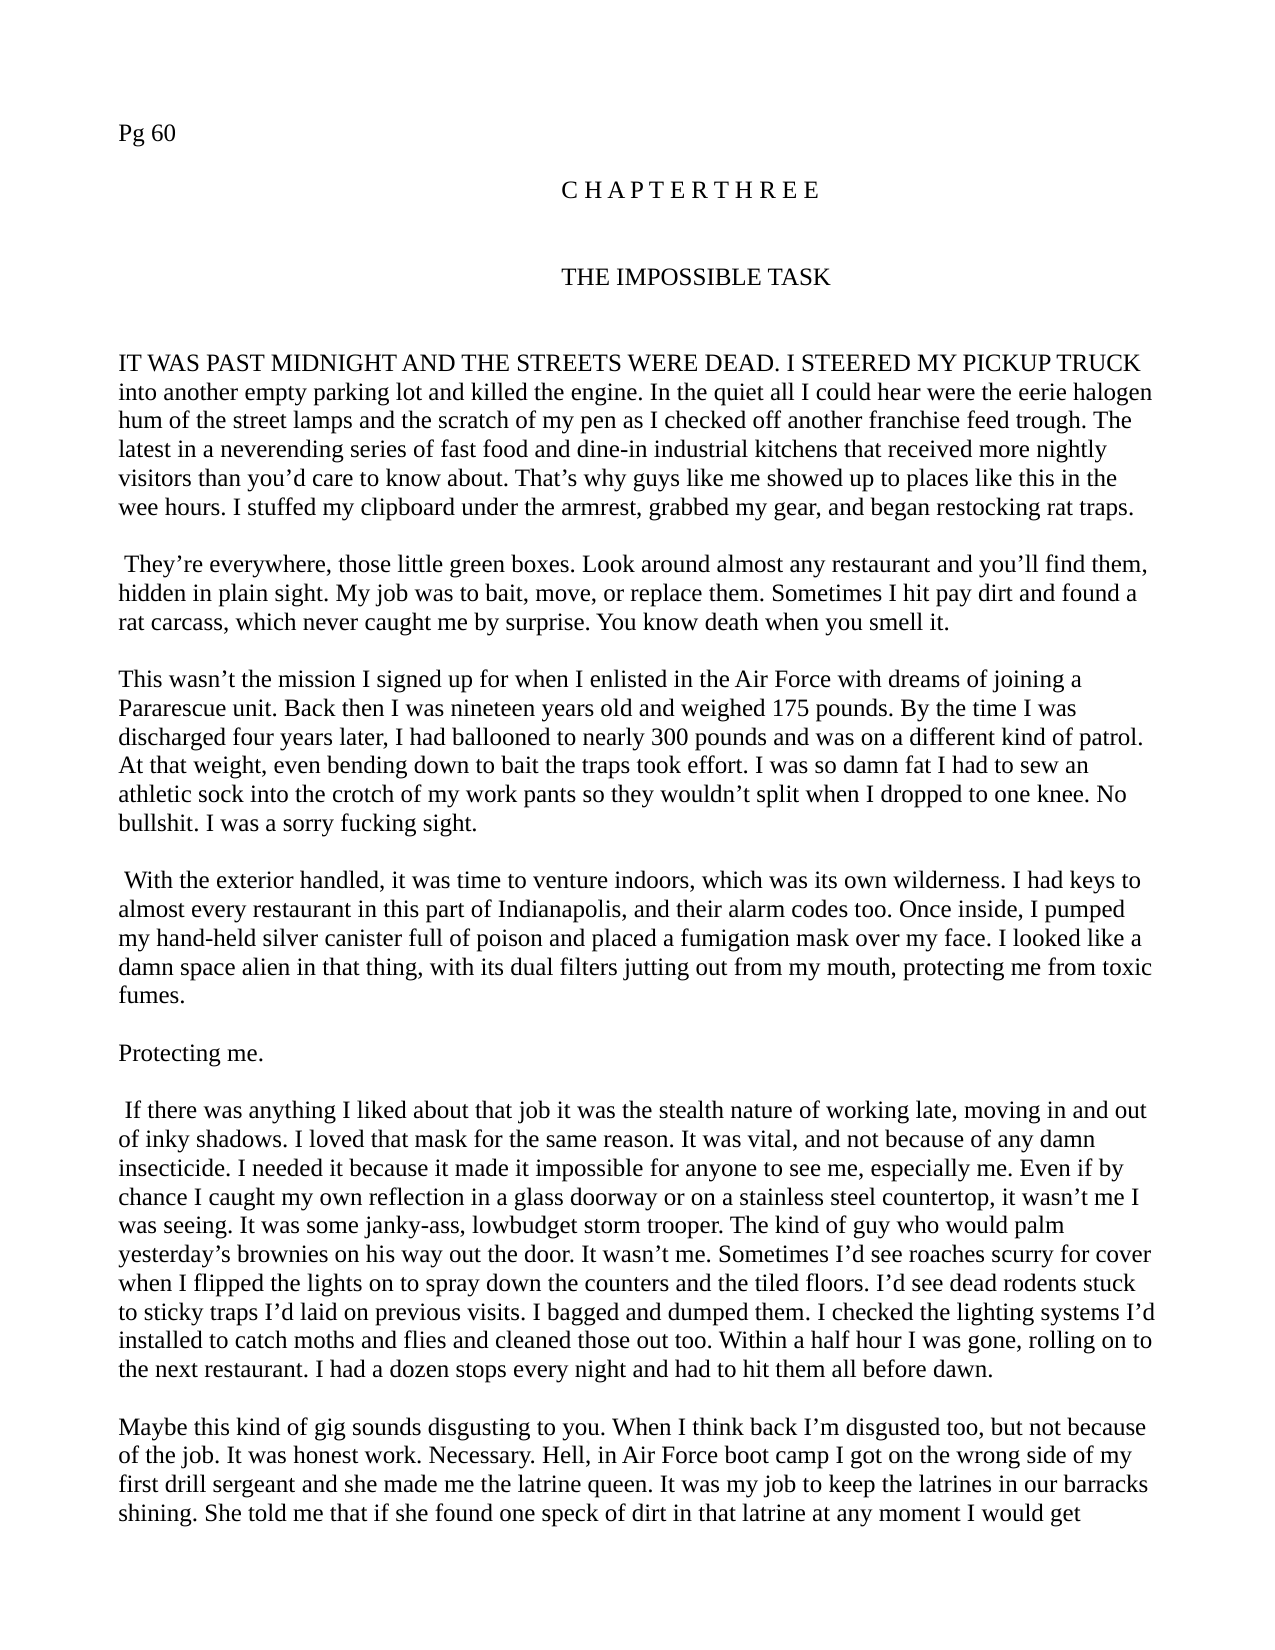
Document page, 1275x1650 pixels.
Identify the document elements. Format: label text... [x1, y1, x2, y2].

text THE IMPOSSIBLE TASK [118, 262, 1157, 291]
text Protecting me. [118, 1038, 1157, 1067]
text C H A P T E R T H R E E [118, 176, 1157, 204]
text Pg 60 [118, 118, 1157, 147]
text With the exterior handled, it was time to venture indoors, which was its own wilderness. I had keys to almost every restaurant in this part of Indianapolis, and their alarm codes too. Once inside, I pumped my hand-held silver canister full of poison and placed a fumigation mask over my face. I looked like a damn space alien in that thing, with its dual filters jutting out from my mouth, protecting me from toxic fumes. [118, 866, 1157, 1009]
text This wasn’t the mission I signed up for when I enlisted in the Air Force with dreams of joining a Pararescue unit. Back then I was nineteen years old and weighed 175 pounds. By the time I was discharged four years later, I had ballooned to nearly 300 pounds and was on a different kind of patrol. At that weight, even bending down to bait the traps took effort. I was so damn fat I had to sew an athletic sock into the crotch of my work pants so they wouldn’t split when I dropped to one knee. No bullshit. I was a sorry fucking sight. [118, 664, 1157, 837]
text Maybe this kind of gig sounds disgusting to you. When I think back I’m disgusted too, but not because of the job. It was honest work. Necessary. Hell, in Air Force boot camp I got on the wrong side of my first drill sergeant and she made me the latrine queen. It was my job to keep the latrines in our barracks shining. She told me that if she found one speck of dirt in that latrine at any moment I would get [118, 1412, 1157, 1527]
text IT WAS PAST MIDNIGHT AND THE STREETS WERE DEAD. I STEERED MY PICKUP TRUCK into another empty parking lot and killed the engine. In the quiet all I could hear were the eerie halogen hum of the street lamps and the scratch of my pen as I checked off another franchise feed trough. The latest in a neverending series of fast food and dine-in industrial kitchens that received more nightly visitors than you’d care to know about. That’s why guys like me showed up to places like this in the wee hours. I stuffed my clipboard under the armrest, grabbed my gear, and began restocking rat traps. [118, 348, 1157, 521]
text If there was anything I liked about that job it was the stealth nature of working late, moving in and out of inky shadows. I loved that mask for the same reason. It was vital, and not because of any damn insecticide. I needed it because it made it impossible for anyone to see me, especially me. Even if by chance I caught my own reflection in a glass doorway or on a stainless steel countertop, it wasn’t me I was seeing. It was some janky-ass, lowbudget storm trooper. The kind of guy who would palm yesterday’s brownies on his way out the door. It wasn’t me. Sometimes I’d see roaches scurry for cover when I flipped the lights on to spray down the counters and the tiled floors. I’d see dead rodents stuck to sticky traps I’d laid on previous visits. I bagged and dumped them. I checked the lighting systems I’d installed to catch moths and flies and cleaned those out too. Within a half hour I was gone, rolling on to the next restaurant. I had a dozen stops every night and had to hit them all before dawn. [118, 1096, 1157, 1383]
text They’re everywhere, those little green boxes. Look around almost any restaurant and you’ll find them, hidden in plain sight. My job was to bait, move, or replace them. Sometimes I hit pay dirt and found a rat carcass, which never caught me by surprise. You know death when you smell it. [118, 549, 1157, 636]
